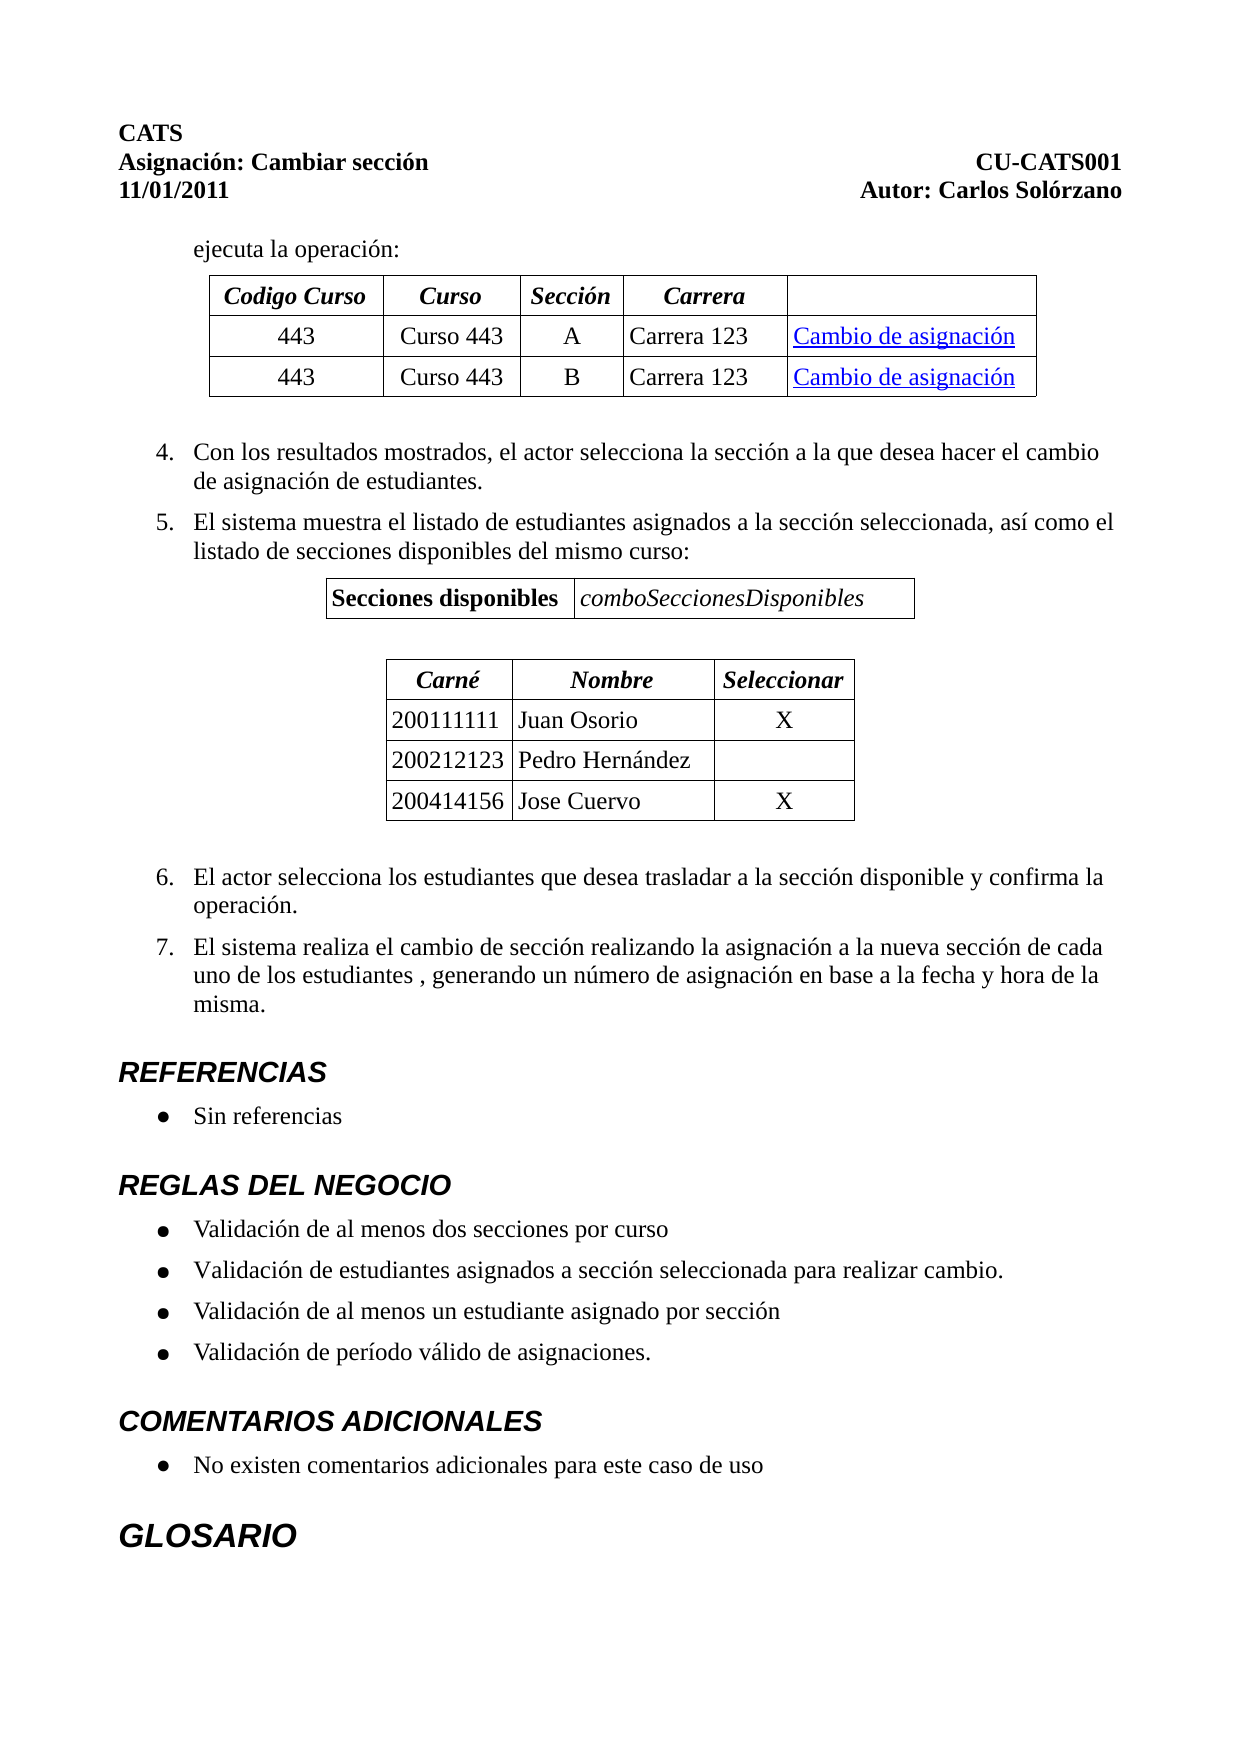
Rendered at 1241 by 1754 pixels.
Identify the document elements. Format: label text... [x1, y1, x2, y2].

table_header Sección [521, 276, 623, 315]
table_header [788, 276, 1036, 315]
subtitle REFERENCIAS [118, 1055, 1122, 1089]
table_cell Jose Cuervo [513, 781, 714, 820]
list Validación de al menos dos secciones por curso [156, 1214, 1122, 1242]
table_cell Cambio de asignación [788, 357, 1036, 396]
subtitle GLOSARIO [118, 1516, 1122, 1555]
list Con los resultados mostrados, el actor selecciona la sección a la que desea hacer el cambio de asignación de estudiantes. [156, 437, 1122, 495]
table_cell 443 [210, 316, 383, 356]
table_header comboSeccionesDisponibles [575, 579, 914, 618]
table_cell X [715, 700, 854, 740]
table_cell Carrera 123 [624, 357, 787, 396]
table_cell X [715, 781, 854, 820]
table_header Nombre [513, 660, 714, 699]
table_cell 443 [210, 357, 383, 396]
table_cell A [521, 316, 623, 356]
table_header Secciones disponibles [327, 579, 574, 618]
table_header Seleccionar [715, 660, 854, 699]
table_cell Cambio de asignación [788, 316, 1036, 356]
table_cell 200212123 [387, 741, 512, 780]
table_header Curso [384, 276, 520, 315]
list El actor selecciona los estudiantes que desea trasladar a la sección disponible y confirma la operación. [156, 862, 1122, 919]
table_cell Carrera 123 [624, 316, 787, 356]
list Validación de período válido de asignaciones. [156, 1337, 1122, 1366]
table_header Codigo Curso [210, 276, 383, 315]
table_cell Curso 443 [384, 316, 520, 356]
subtitle COMENTARIOS ADICIONALES [118, 1404, 1122, 1437]
table_cell Juan Osorio [513, 700, 714, 740]
list ejecuta la operación: [156, 234, 1122, 263]
text ● Sin referencias [156, 1101, 1122, 1130]
table_cell Curso 443 [384, 357, 520, 396]
list El sistema realiza el cambio de sección realizando la asignación a la nueva sección de cada uno de los estudiantes , generando un número de asignación en base a la fecha y hora de la misma. [156, 932, 1122, 1018]
table_header Carné [387, 660, 512, 699]
table_cell 200111111 [387, 700, 512, 740]
table_cell B [521, 357, 623, 396]
table_cell Pedro Hernández [513, 741, 714, 780]
subtitle REGLAS DEL NEGOCIO [118, 1168, 1122, 1201]
list El sistema muestra el listado de estudiantes asignados a la sección seleccionada, así como el listado de secciones disponibles del mismo curso: [156, 507, 1122, 565]
list Validación de al menos un estudiante asignado por sección [156, 1296, 1122, 1325]
table_cell 200414156 [387, 781, 512, 820]
table_header Carrera [624, 276, 787, 315]
text ● No existen comentarios adicionales para este caso de uso [156, 1450, 1122, 1478]
list Validación de estudiantes asignados a sección seleccionada para realizar cambio. [156, 1255, 1122, 1284]
table_cell [715, 741, 854, 780]
